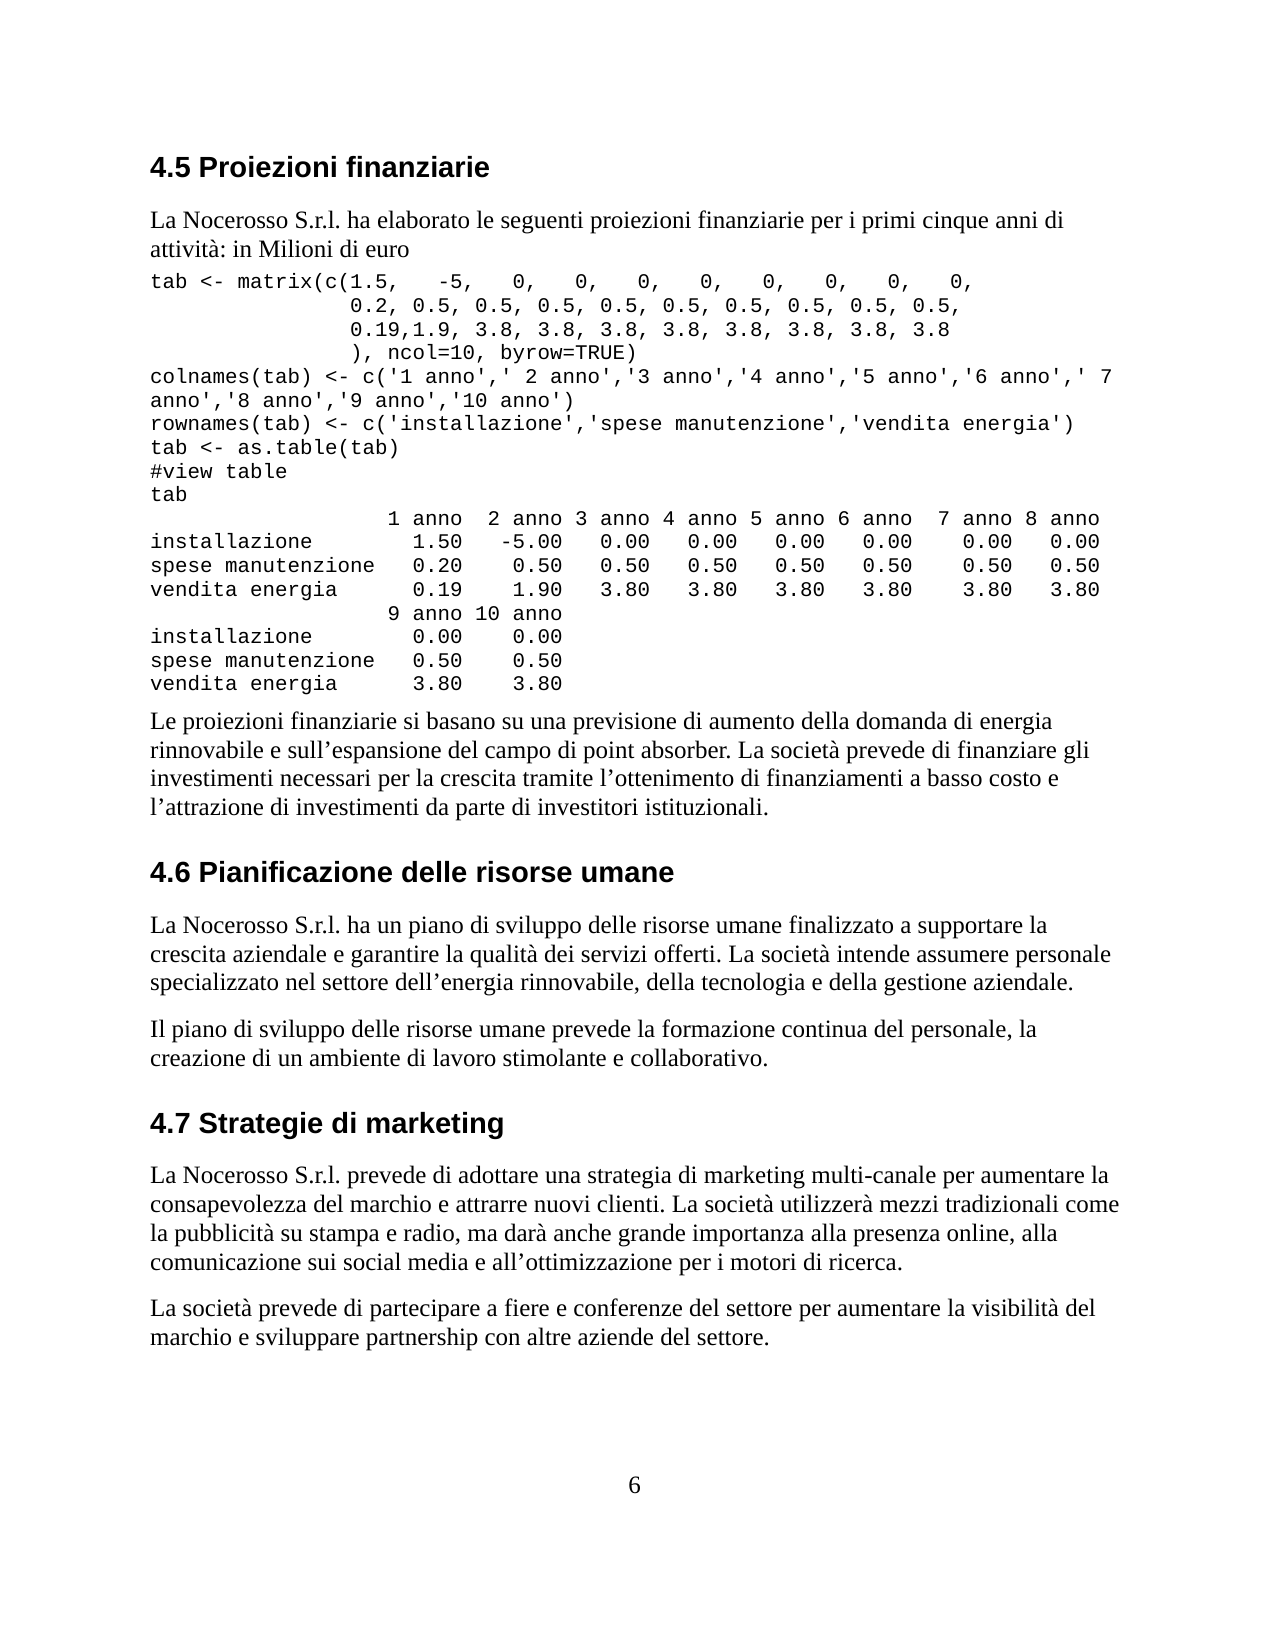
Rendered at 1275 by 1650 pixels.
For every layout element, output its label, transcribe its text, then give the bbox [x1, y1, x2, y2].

text La Nocerosso S.r.l. prevede di adottare una strategia di marketing multi-canale per aumentare la consapevolezza del marchio e attrarre nuovi clienti. La società utilizzerà mezzi tradizionali come la pubblicità su stampa e radio, ma darà anche grande importanza alla presenza online, alla comunicazione sui social media e all’ottimizzazione per i motori di ricerca. [150, 1161, 1125, 1276]
text spese manutenzione 0.20 0.50 0.50 0.50 0.50 0.50 0.50 0.50 [150, 555, 1125, 579]
text tab <- matrix(c(1.5, -5, 0, 0, 0, 0, 0, 0, 0, 0, [150, 271, 1125, 295]
text vendita energia 3.80 3.80 [150, 673, 1125, 697]
text vendita energia 0.19 1.90 3.80 3.80 3.80 3.80 3.80 3.80 [150, 579, 1125, 602]
subtitle 4.7 Strategie di marketing [150, 1106, 1125, 1139]
text colnames(tab) <- c('1 anno',' 2 anno','3 anno','4 anno','5 anno','6 anno',' 7 anno','8 anno','9 anno','10 anno') [150, 366, 1125, 413]
text tab <- as.table(tab) [150, 437, 1125, 461]
text installazione 1.50 -5.00 0.00 0.00 0.00 0.00 0.00 0.00 [150, 532, 1125, 555]
text La Nocerosso S.r.l. ha elaborato le seguenti proiezioni finanziarie per i primi cinque anni di attività: in Milioni di euro [150, 205, 1125, 262]
text La Nocerosso S.r.l. ha un piano di sviluppo delle risorse umane finalizzato a supportare la crescita aziendale e garantire la qualità dei servizi offerti. La società intende assumere personale specializzato nel settore dell’energia rinnovabile, della tecnologia e della gestione aziendale. [150, 910, 1125, 996]
text 0.2, 0.5, 0.5, 0.5, 0.5, 0.5, 0.5, 0.5, 0.5, 0.5, [150, 295, 1125, 319]
subtitle 4.5 Proiezioni finanziarie [150, 150, 1125, 183]
text 1 anno 2 anno 3 anno 4 anno 5 anno 6 anno 7 anno 8 anno [150, 508, 1125, 532]
text Le proiezioni finanziarie si basano su una previsione di aumento della domanda di energia rinnovabile e sull’espansione del campo di point absorber. La società prevede di finanziare gli investimenti necessari per la crescita tramite l’ottenimento di finanziamenti a basso costo e l’attrazione di investimenti da parte di investitori istituzionali. [150, 706, 1125, 821]
text #view table [150, 461, 1125, 484]
text tab [150, 484, 1125, 508]
text 9 anno 10 anno [150, 602, 1125, 626]
text Il piano di sviluppo delle risorse umane prevede la formazione continua del personale, la creazione di un ambiente di lavoro stimolante e collaborativo. [150, 1014, 1125, 1072]
text La società prevede di partecipare a fiere e conferenze del settore per aumentare la visibilità del marchio e sviluppare partnership con altre aziende del settore. [150, 1293, 1125, 1351]
text spese manutenzione 0.50 0.50 [150, 650, 1125, 673]
text rownames(tab) <- c('installazione','spese manutenzione','vendita energia') [150, 413, 1125, 437]
subtitle 4.6 Pianificazione delle risorse umane [150, 855, 1125, 888]
text 0.19,1.9, 3.8, 3.8, 3.8, 3.8, 3.8, 3.8, 3.8, 3.8 [150, 319, 1125, 342]
text ), ncol=10, byrow=TRUE) [150, 342, 1125, 366]
text installazione 0.00 0.00 [150, 626, 1125, 650]
